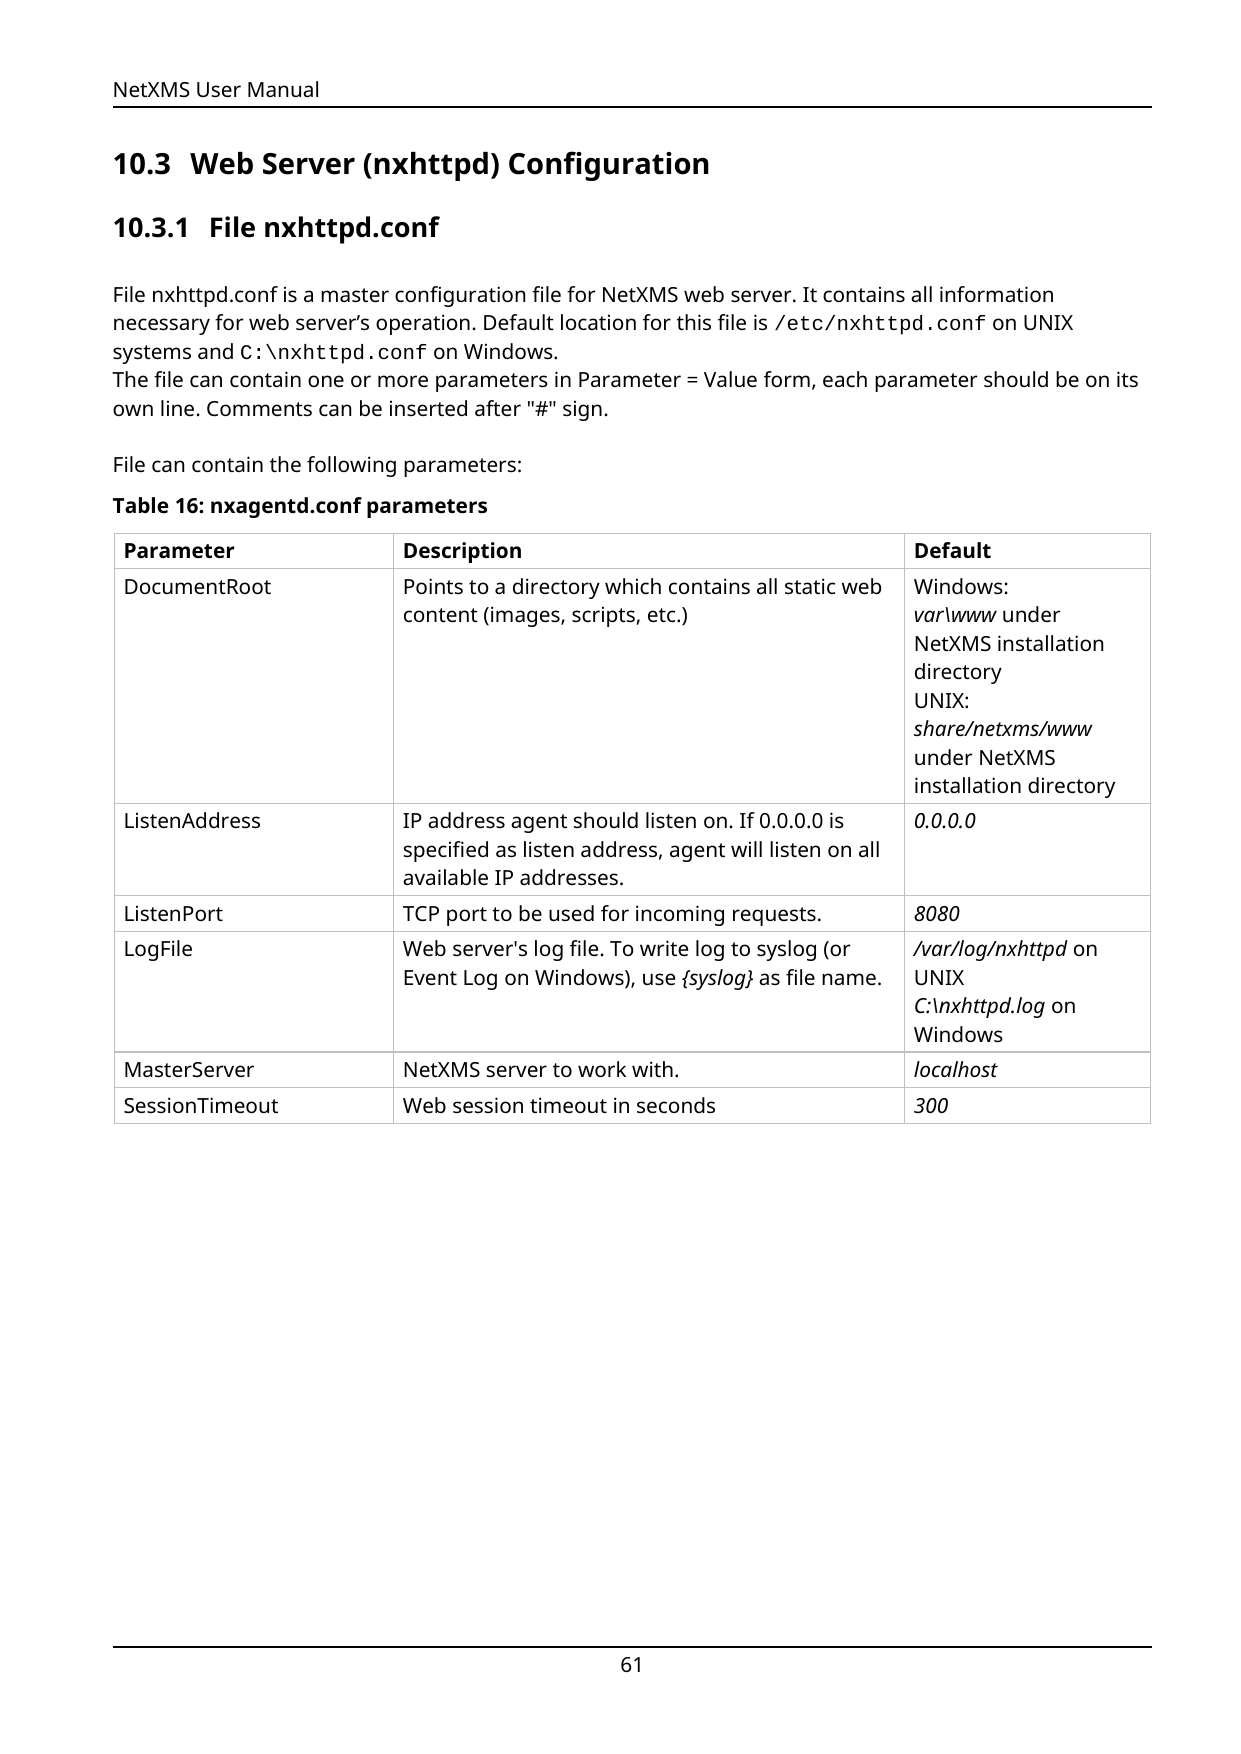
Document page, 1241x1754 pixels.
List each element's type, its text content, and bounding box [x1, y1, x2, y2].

text File nxhttpd.conf is a master configuration file for NetXMS web server. It contains all information necessary for web server’s operation. Default location for this file is /etc/nxhttpd.conf on UNIX systems and C:\nxhttpd.conf on Windows. [112, 280, 1152, 365]
table_cell 0.0.0.0 [905, 804, 1150, 895]
table_cell DocumentRoot [115, 569, 393, 803]
table_cell LogFile [115, 932, 393, 1051]
table_cell 8080 [905, 896, 1150, 931]
table_cell /var/log/nxhttpd on UNIX C:\nxhttpd.log on Windows [905, 932, 1150, 1051]
table_cell Web server's log file. To write log to syslog (or Event Log on Windows), use {syslog} as file name. [394, 932, 904, 1051]
table_cell 300 [905, 1088, 1150, 1122]
text The file can contain one or more parameters in Parameter = Value form, each parameter should be on its own line. Comments can be inserted after "#" sign. [112, 365, 1152, 422]
table_header Description [394, 534, 904, 568]
subtitle File nxhttpd.conf [112, 208, 1152, 245]
table_header Default [905, 534, 1150, 568]
table_cell Web session timeout in seconds [394, 1088, 904, 1122]
table_cell localhost [905, 1053, 1150, 1087]
text Table 16: nxagentd.conf parameters [112, 492, 1152, 520]
table_cell Points to a directory which contains all static web content (images, scripts, etc.) [394, 569, 904, 803]
table_cell IP address agent should listen on. If 0.0.0.0 is specified as listen address, agent will listen on all available IP addresses. [394, 804, 904, 895]
table_cell Windows: var\www under NetXMS installation directory UNIX: share/netxms/www under NetXMS installation directory [905, 569, 1150, 803]
table_cell SessionTimeout [115, 1088, 393, 1122]
table_cell MasterServer [115, 1053, 393, 1087]
table_header Parameter [115, 534, 393, 568]
table_cell ListenAddress [115, 804, 393, 895]
table_cell ListenPort [115, 896, 393, 931]
table_cell NetXMS server to work with. [394, 1053, 904, 1087]
subtitle Web Server (nxhttpd) Configuration [112, 143, 1152, 183]
text File can contain the following parameters: [112, 451, 1152, 479]
table_cell TCP port to be used for incoming requests. [394, 896, 904, 931]
